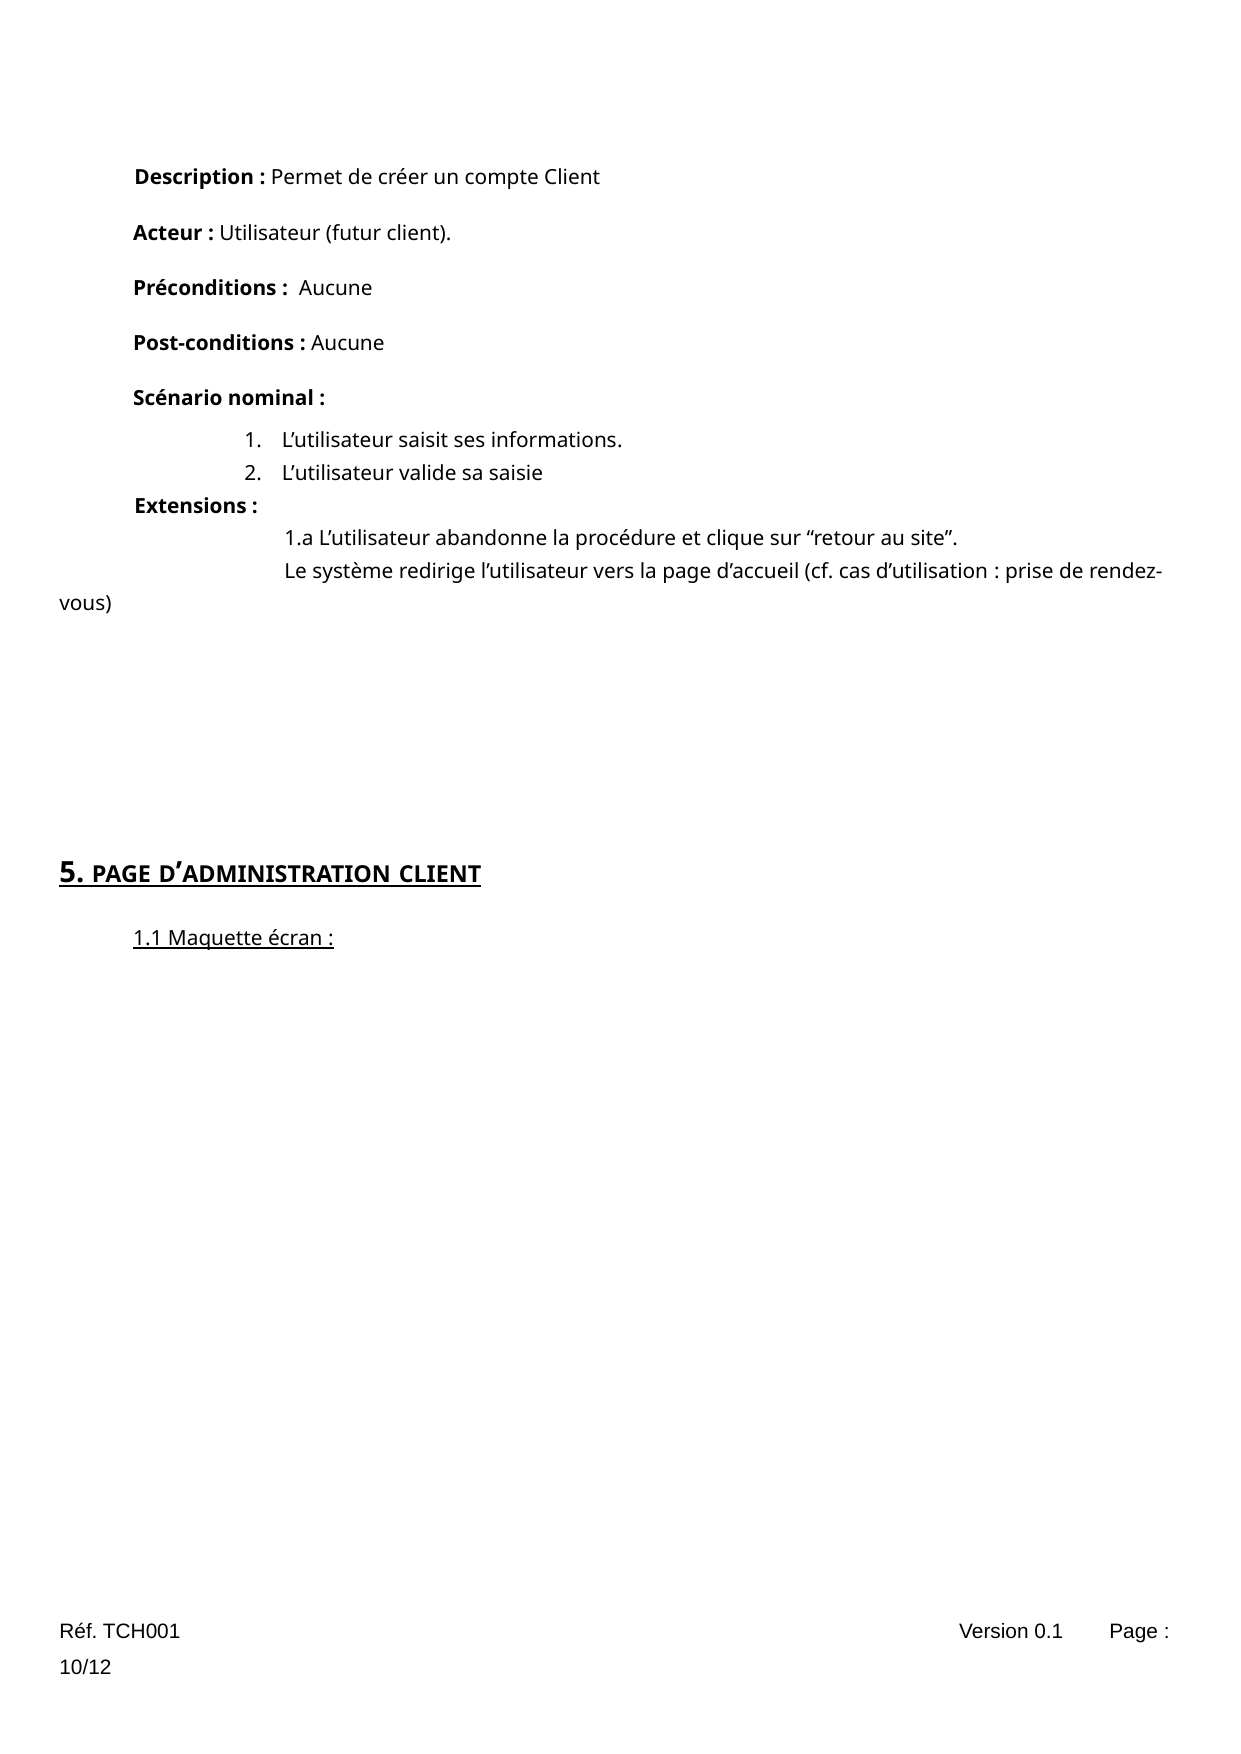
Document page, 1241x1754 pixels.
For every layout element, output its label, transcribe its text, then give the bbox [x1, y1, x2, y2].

list L’utilisateur saisit ses informations. [244, 426, 1181, 454]
text Scénario nominal : [59, 383, 1181, 411]
text Post-conditions : Aucune [59, 328, 1181, 356]
text Description : Permet de créer un compte Client [59, 162, 1181, 191]
text Extensions : [59, 491, 1181, 519]
text Préconditions : Aucune [59, 273, 1181, 301]
subtitle 5. page d’administration client [59, 851, 1181, 891]
list L’utilisateur valide sa saisie [244, 458, 1181, 487]
text Acteur : Utilisateur (futur client). [59, 218, 1181, 246]
text 1.a L’utilisateur abandonne la procédure et clique sur “retour au site”. Le système redirige l’utilisateur vers la page d’accueil (cf. cas d’utilisation : prise de rendez-vous) [59, 523, 1181, 617]
text 1.1 Maquette écran : [59, 923, 1181, 952]
